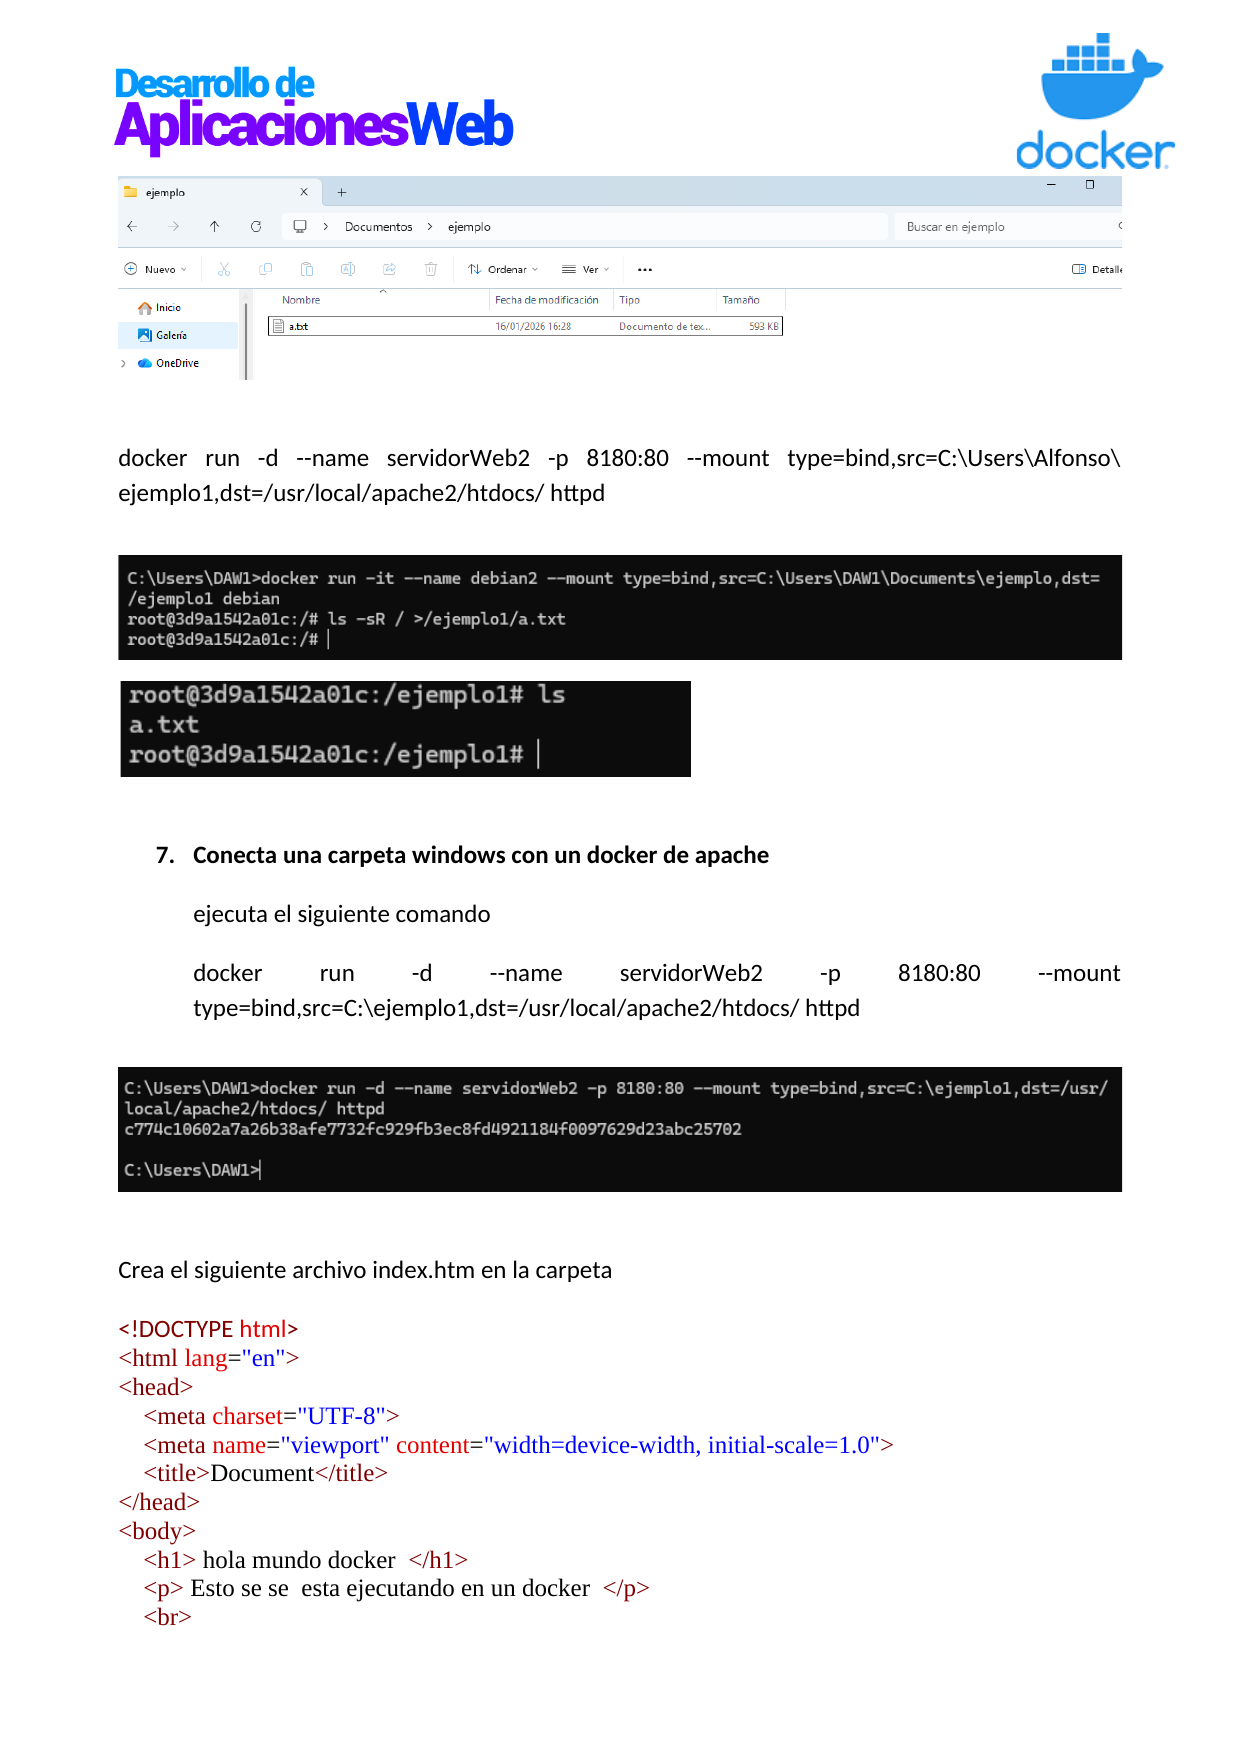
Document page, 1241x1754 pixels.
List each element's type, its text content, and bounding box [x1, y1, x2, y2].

picture [118, 176, 1123, 380]
text docker run -d --name servidorWeb2 -p 8180:80 --mount type=bind,src=C:\Users\Alfonso\ejemplo1,dst=/usr/local/apache2/htdocs/ httpd [118, 442, 1122, 508]
list ejecuta el siguiente comando [156, 898, 1122, 929]
list Conecta una carpeta windows con un docker de apache [156, 839, 1122, 870]
text <br> [118, 1602, 1122, 1631]
list docker run -d --name servidorWeb2 -p 8180:80 --mount type=bind,src=C:\ejemplo1,dst=/usr/local/apache2/htdocs/ httpd [156, 957, 1122, 1022]
text <meta name="viewport" content="width=device-width, initial-scale=1.0"> [118, 1430, 1122, 1458]
picture [120, 681, 691, 777]
text <h1> hola mundo docker </h1> [118, 1545, 1122, 1573]
picture [100, 63, 521, 161]
text <html lang="en"> [118, 1343, 1122, 1372]
text <body> [118, 1516, 1122, 1545]
text <head> [118, 1372, 1122, 1401]
text <title>Document</title> [118, 1458, 1122, 1487]
text Crea el siguiente archivo index.htm en la carpeta [118, 1254, 1122, 1285]
text <meta charset="UTF-8"> [118, 1401, 1122, 1430]
text </head> [118, 1487, 1122, 1516]
picture [118, 1067, 1123, 1192]
picture [1016, 33, 1176, 169]
picture [118, 555, 1123, 660]
text <p> Esto se se esta ejecutando en un docker </p> [118, 1573, 1122, 1602]
text <!DOCTYPE html> [118, 1313, 1122, 1343]
